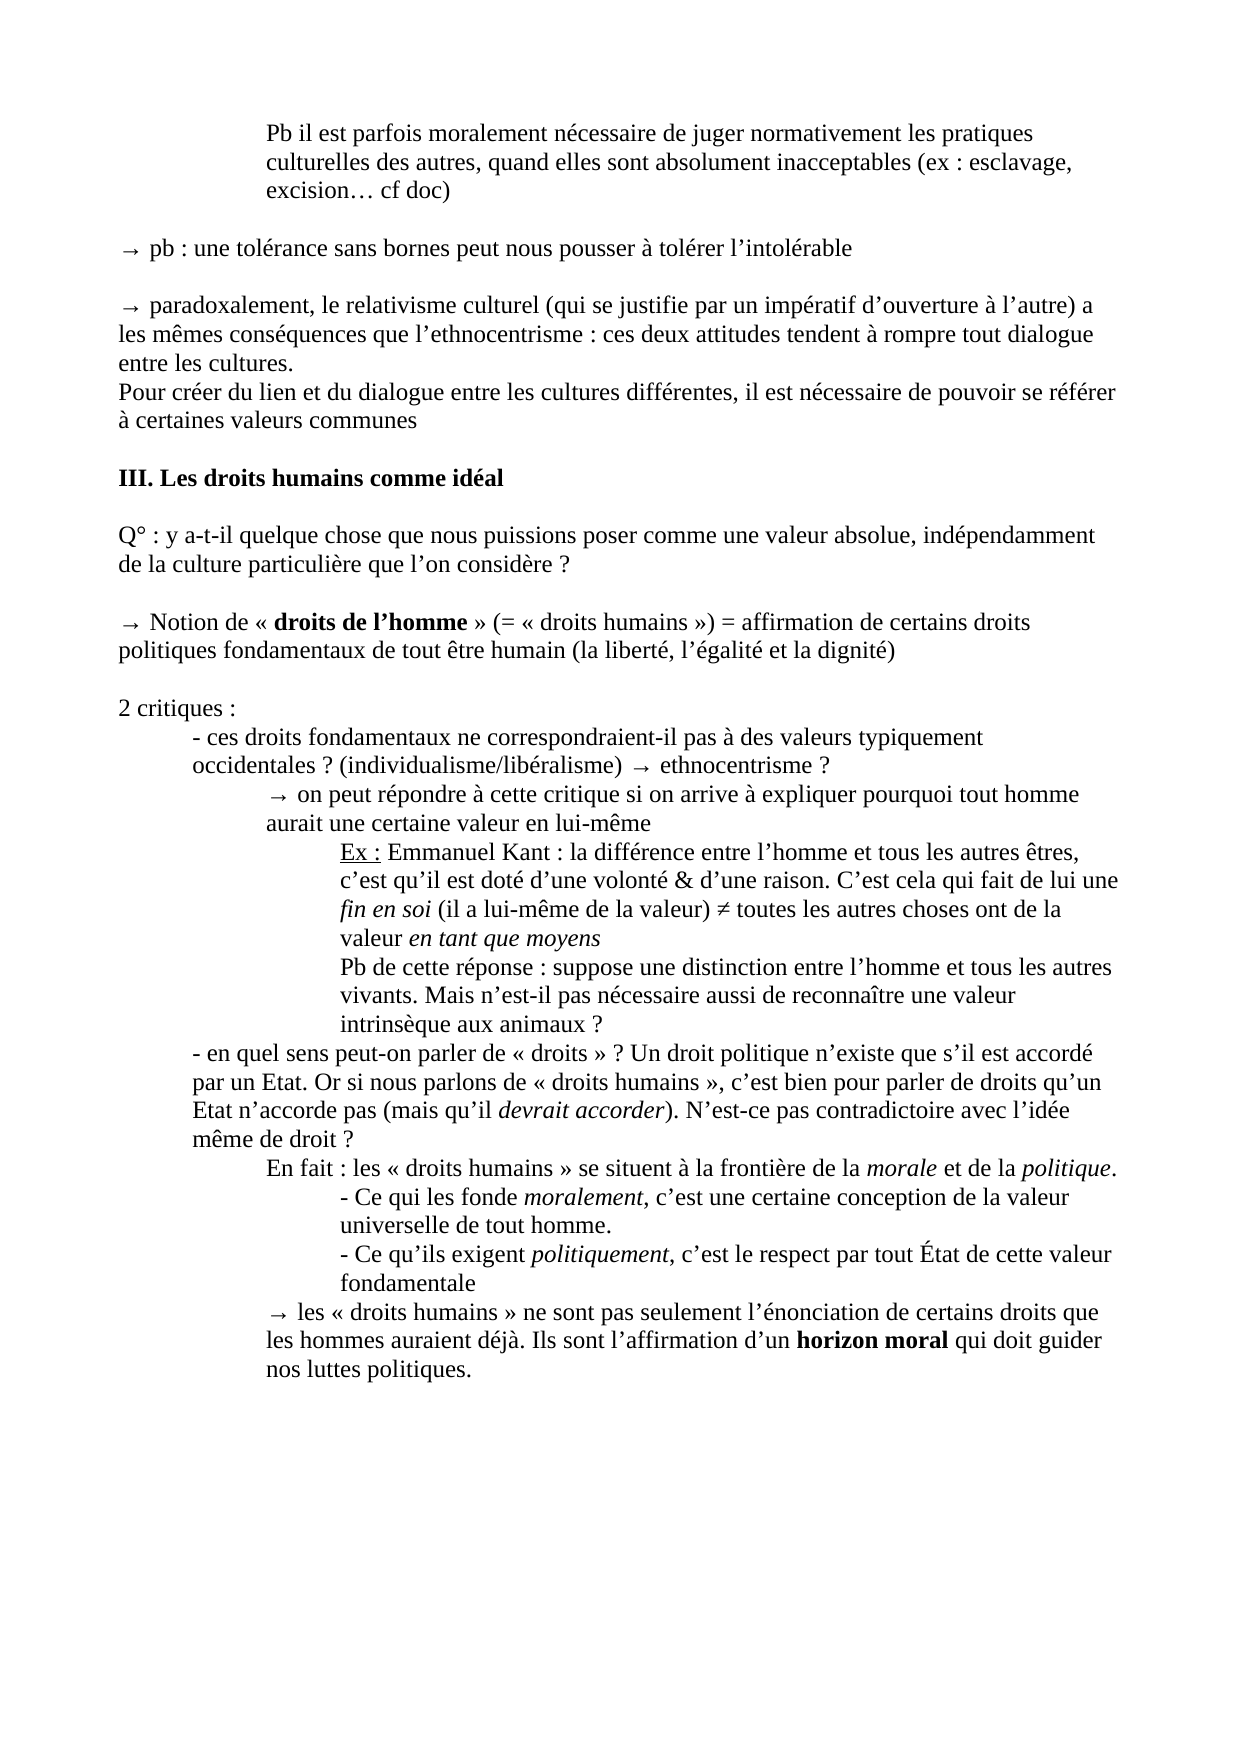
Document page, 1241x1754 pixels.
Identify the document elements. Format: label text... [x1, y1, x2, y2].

text Ex : Emmanuel Kant : la différence entre l’homme et tous les autres êtres, c’est qu’il est doté d’une volonté & d’une raison. C’est cela qui fait de lui une fin en soi (il a lui-même de la valeur) ≠ toutes les autres choses ont de la valeur en tant que moyens [340, 837, 1122, 952]
text → les « droits humains » ne sont pas seulement l’énonciation de certains droits que les hommes auraient déjà. Ils sont l’affirmation d’un horizon moral qui doit guider nos luttes politiques. [266, 1297, 1122, 1383]
text → pb : une tolérance sans bornes peut nous pousser à tolérer l’intolérable [118, 233, 1122, 262]
text Pb de cette réponse : suppose une distinction entre l’homme et tous les autres vivants. Mais n’est-il pas nécessaire aussi de reconnaître une valeur intrinsèque aux animaux ? [340, 952, 1122, 1038]
text → paradoxalement, le relativisme culturel (qui se justifie par un impératif d’ouverture à l’autre) a les mêmes conséquences que l’ethnocentrisme : ces deux attitudes tendent à rompre tout dialogue entre les cultures. [118, 291, 1122, 377]
text III. Les droits humains comme idéal [118, 463, 1122, 492]
text Pb il est parfois moralement nécessaire de juger normativement les pratiques culturelles des autres, quand elles sont absolument inacceptables (ex : esclavage, excision… cf doc) [266, 118, 1122, 204]
text - Ce qu’ils exigent politiquement, c’est le respect par tout État de cette valeur fondamentale [340, 1239, 1122, 1297]
text Q° : y a-t-il quelque chose que nous puissions poser comme une valeur absolue, indépendamment de la culture particulière que l’on considère ? [118, 521, 1122, 578]
text → on peut répondre à cette critique si on arrive à expliquer pourquoi tout homme aurait une certaine valeur en lui-même [266, 779, 1122, 837]
text - ces droits fondamentaux ne correspondraient-il pas à des valeurs typiquement occidentales ? (individualisme/libéralisme) → ethnocentrisme ? [192, 722, 1122, 779]
text → Notion de « droits de l’homme » (= « droits humains ») = affirmation de certains droits politiques fondamentaux de tout être humain (la liberté, l’égalité et la dignité) [118, 607, 1122, 664]
text - Ce qui les fonde moralement, c’est une certaine conception de la valeur universelle de tout homme. [340, 1182, 1122, 1239]
text En fait : les « droits humains » se situent à la frontière de la morale et de la politique. [266, 1153, 1122, 1182]
text Pour créer du lien et du dialogue entre les cultures différentes, il est nécessaire de pouvoir se référer à certaines valeurs communes [118, 377, 1122, 434]
text 2 critiques : [118, 693, 1122, 722]
text - en quel sens peut-on parler de « droits » ? Un droit politique n’existe que s’il est accordé par un Etat. Or si nous parlons de « droits humains », c’est bien pour parler de droits qu’un Etat n’accorde pas (mais qu’il devrait accorder). N’est-ce pas contradictoire avec l’idée même de droit ? [192, 1038, 1122, 1153]
